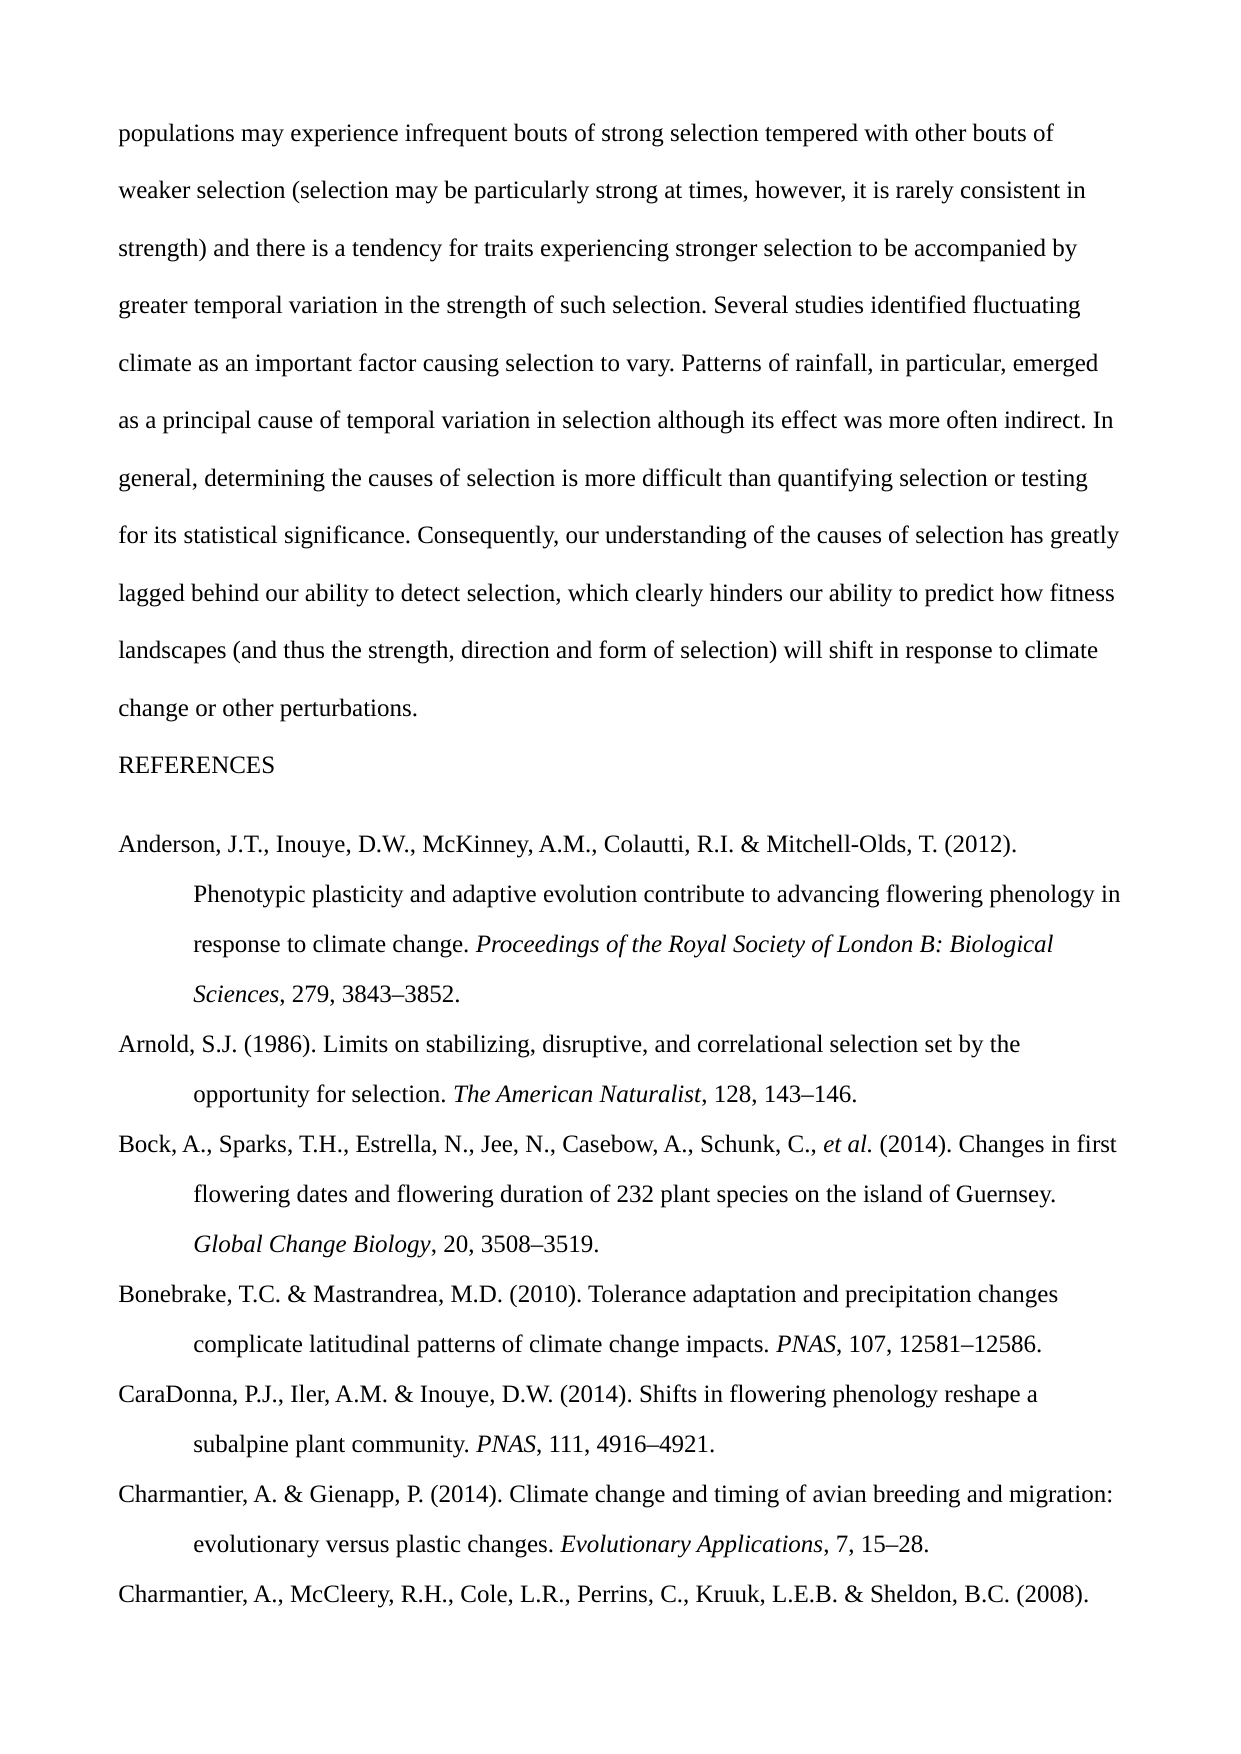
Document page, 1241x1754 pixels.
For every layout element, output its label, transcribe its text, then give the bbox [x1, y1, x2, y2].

text Bock, A., Sparks, T.H., Estrella, N., Jee, N., Casebow, A., Schunk, C., et al. (2014). Changes in first flowering dates and flowering duration of 232 plant species on the island of Guernsey. Global Change Biology, 20, 3508–3519. [118, 1108, 1122, 1258]
text Arnold, S.J. (1986). Limits on stabilizing, disruptive, and correlational selection set by the opportunity for selection. The American Naturalist, 128, 143–146. [118, 1008, 1122, 1108]
text Anderson, J.T., Inouye, D.W., McKinney, A.M., Colautti, R.I. & Mitchell-Olds, T. (2012). Phenotypic plasticity and adaptive evolution contribute to advancing flowering phenology in response to climate change. Proceedings of the Royal Society of London B: Biological Sciences, 279, 3843–3852. [118, 808, 1122, 1008]
text CaraDonna, P.J., Iler, A.M. & Inouye, D.W. (2014). Shifts in flowering phenology reshape a subalpine plant community. PNAS, 111, 4916–4921. [118, 1358, 1122, 1458]
text Charmantier, A. & Gienapp, P. (2014). Climate change and timing of avian breeding and migration: evolutionary versus plastic changes. Evolutionary Applications, 7, 15–28. [118, 1458, 1122, 1558]
text populations may experience infrequent bouts of strong selection tempered with other bouts of weaker selection (selection may be particularly strong at times, however, it is rarely consistent in strength) and there is a tendency for traits experiencing stronger selection to be accompanied by greater temporal variation in the strength of such selection. Several studies identified fluctuating climate as an important factor causing selection to vary. Patterns of rainfall, in particular, emerged as a principal cause of temporal variation in selection although its effect was more often indirect. In general, determining the causes of selection is more difficult than quantifying selection or testing for its statistical significance. Consequently, our understanding of the causes of selection has greatly lagged behind our ability to detect selection, which clearly hinders our ability to predict how fitness landscapes (and thus the strength, direction and form of selection) will shift in response to climate change or other perturbations. [118, 118, 1122, 722]
text Charmantier, A., McCleery, R.H., Cole, L.R., Perrins, C., Kruuk, L.E.B. & Sheldon, B.C. (2008). [118, 1558, 1122, 1608]
text Bonebrake, T.C. & Mastrandrea, M.D. (2010). Tolerance adaptation and precipitation changes complicate latitudinal patterns of climate change impacts. PNAS, 107, 12581–12586. [118, 1258, 1122, 1358]
text REFERENCES [118, 751, 1122, 779]
